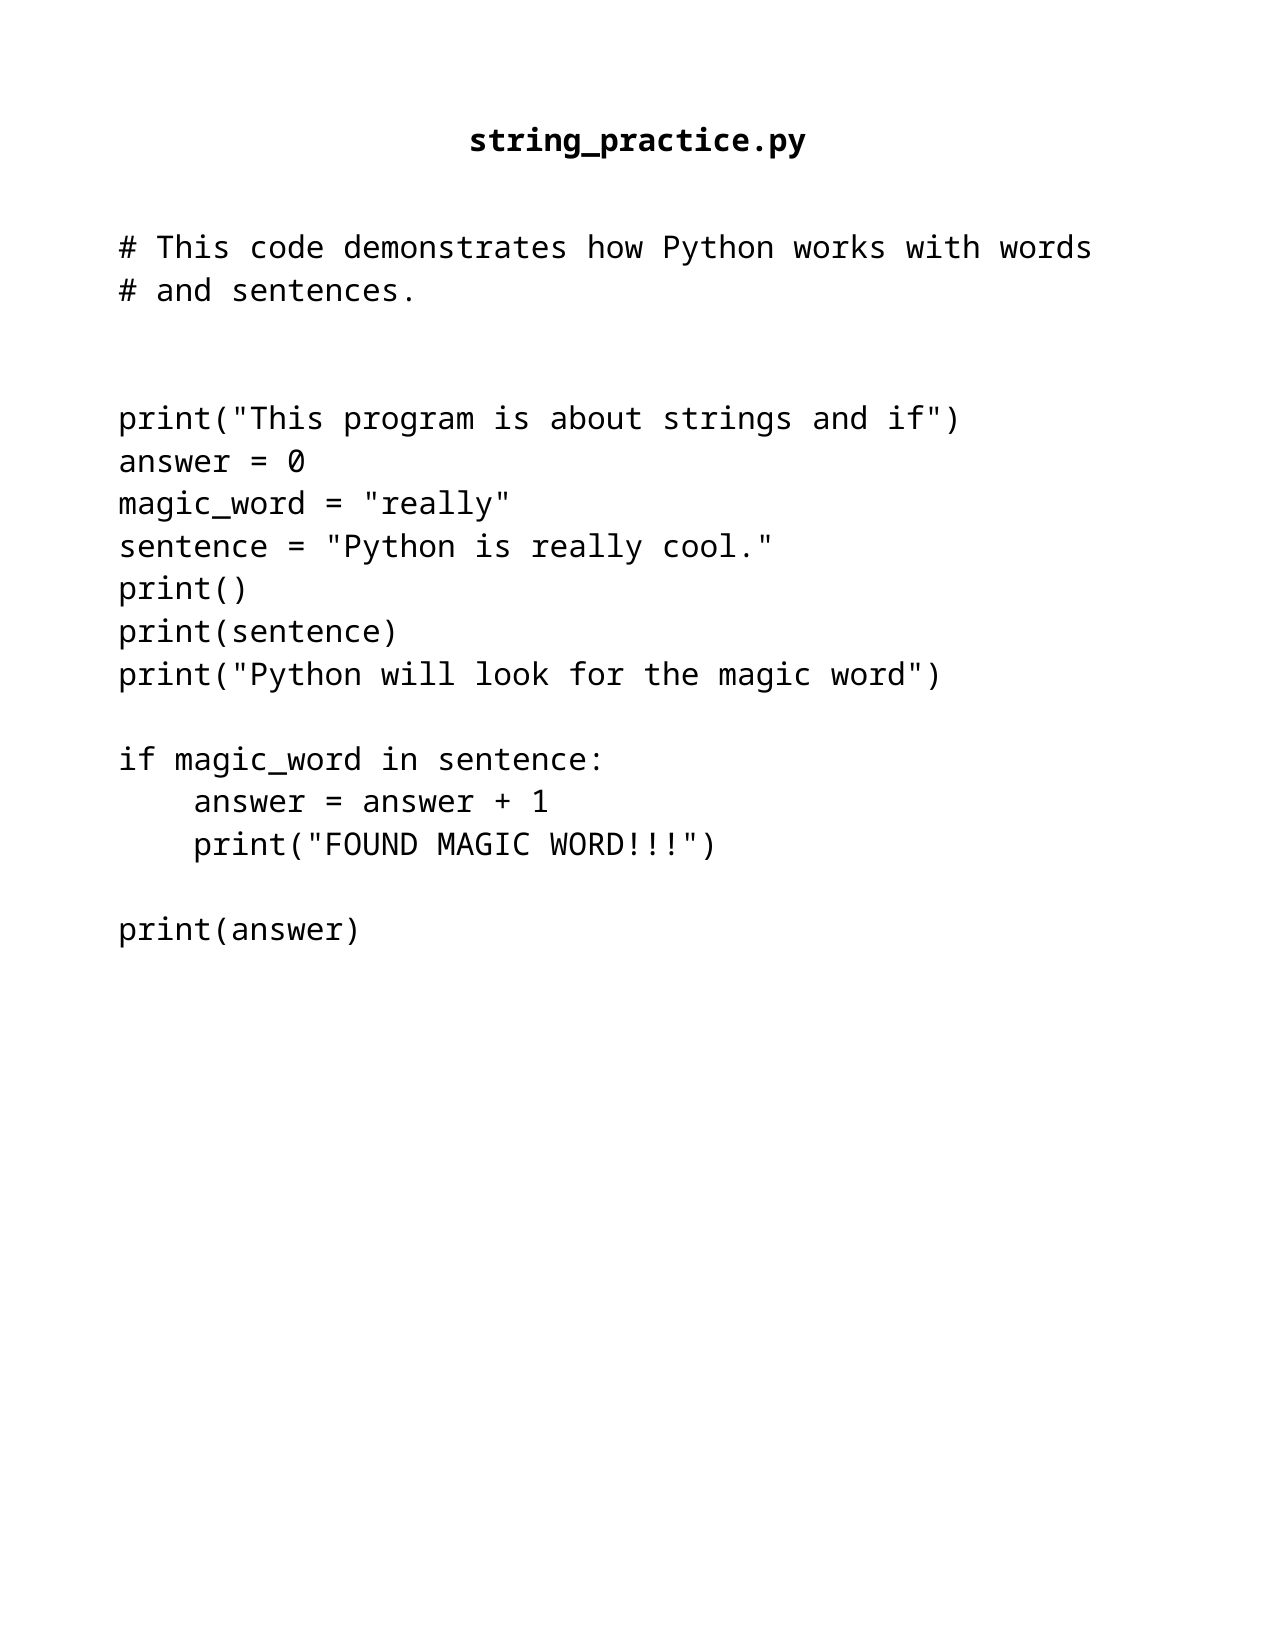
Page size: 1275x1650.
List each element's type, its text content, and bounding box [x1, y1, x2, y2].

text string_practice.py [118, 118, 1157, 161]
text answer = answer + 1 [118, 779, 1157, 822]
text print(answer) [118, 907, 1157, 950]
text # This code demonstrates how Python works with words [118, 226, 1157, 268]
text magic_word = "really" [118, 481, 1157, 524]
text print(sentence) [118, 609, 1157, 652]
text sentence = "Python is really cool." [118, 524, 1157, 566]
text print("FOUND MAGIC WORD!!!") [118, 822, 1157, 864]
text # and sentences. [118, 268, 1157, 311]
text print("Python will look for the magic word") [118, 652, 1157, 694]
text print() [118, 566, 1157, 609]
text answer = 0 [118, 438, 1157, 481]
text print("This program is about strings and if") [118, 396, 1157, 438]
text if magic_word in sentence: [118, 737, 1157, 779]
